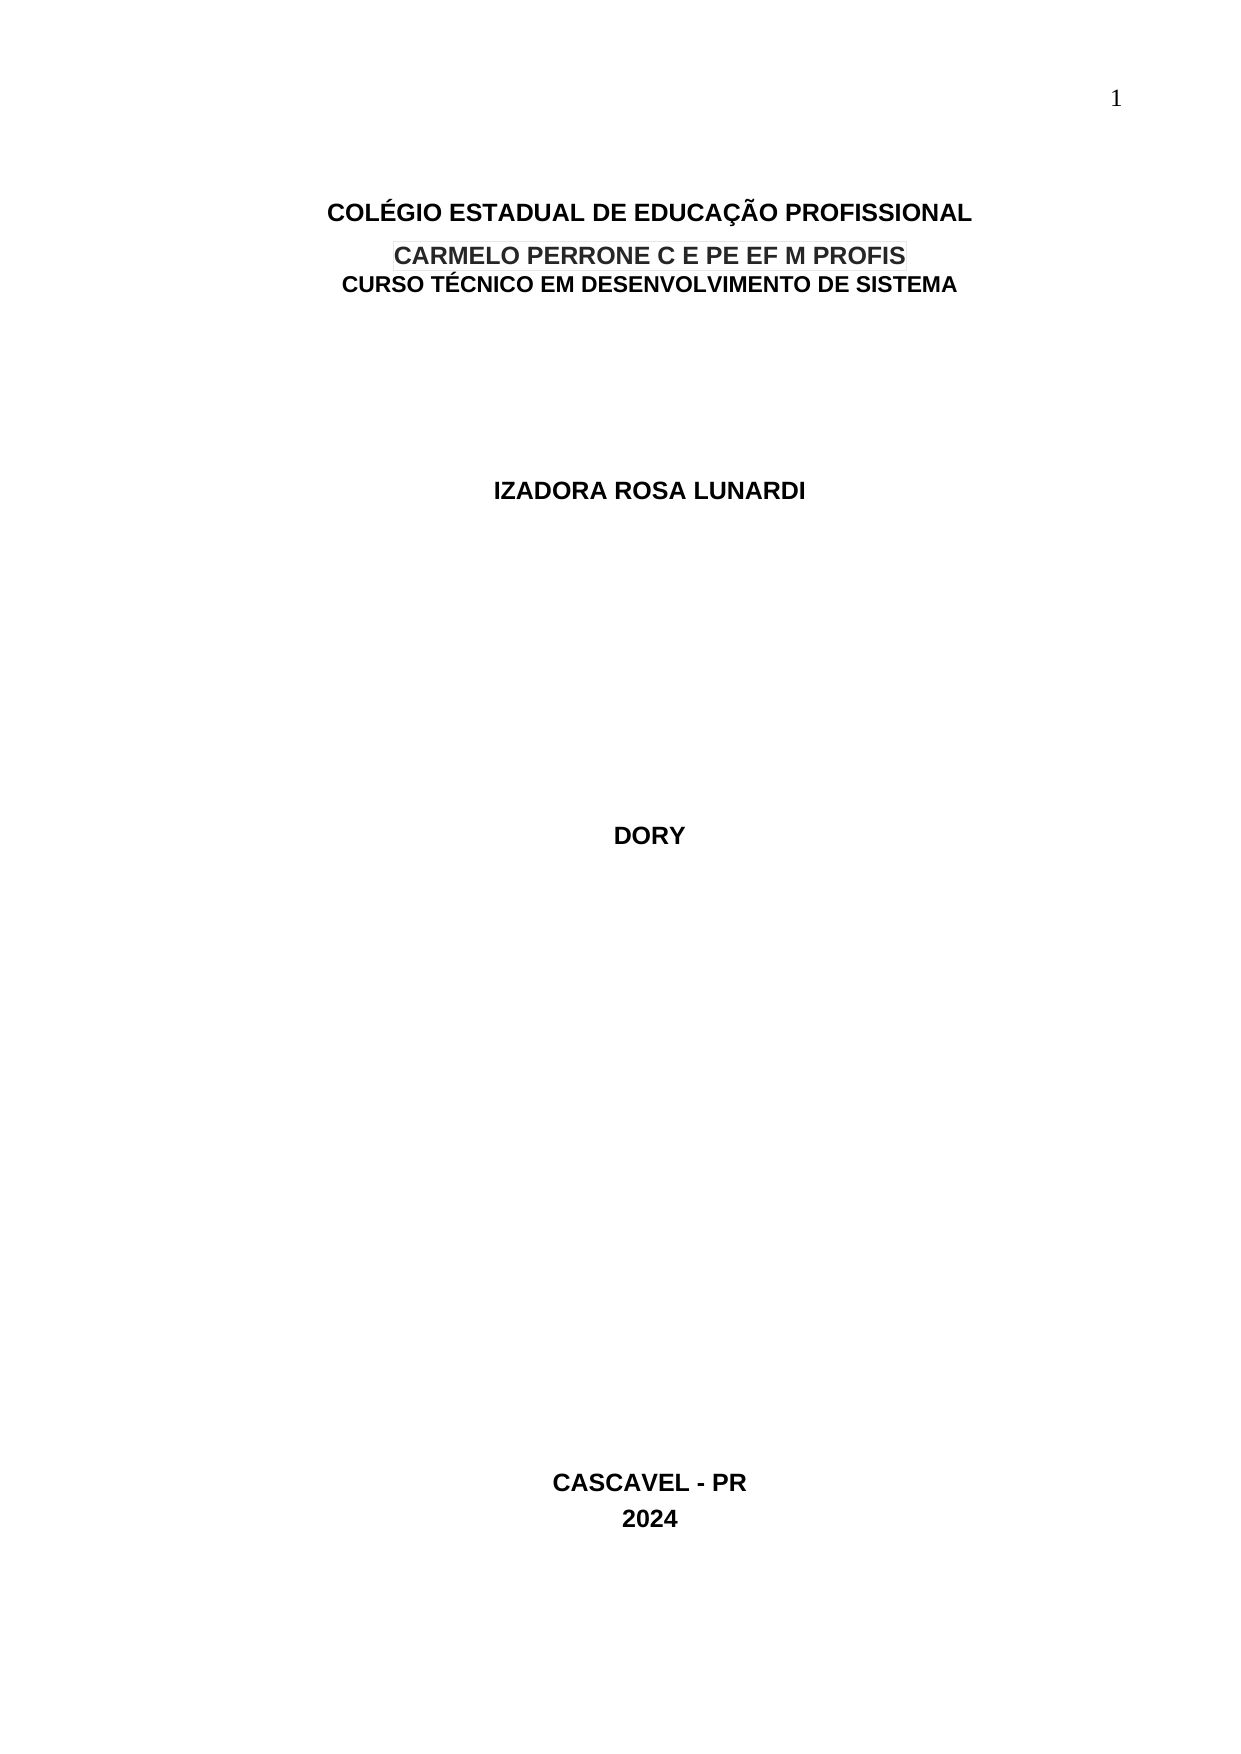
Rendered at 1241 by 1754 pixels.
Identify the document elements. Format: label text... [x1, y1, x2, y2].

text CURSO TÉCNICO EM DESENVOLVIMENTO DE SISTEMA [177, 271, 1122, 297]
text [177, 241, 393, 271]
text [907, 241, 1122, 271]
text CASCAVEL - PR [177, 1468, 1122, 1497]
text DORY [177, 821, 1122, 850]
text IZADORA ROSA LUNARDI [177, 476, 1122, 505]
text COLÉGIO ESTADUAL DE EDUCAÇÃO PROFISSIONAL [177, 198, 1122, 226]
text 2024 [177, 1504, 1122, 1532]
text CARMELO PERRONE C E PE EF M PROFIS [394, 242, 906, 270]
